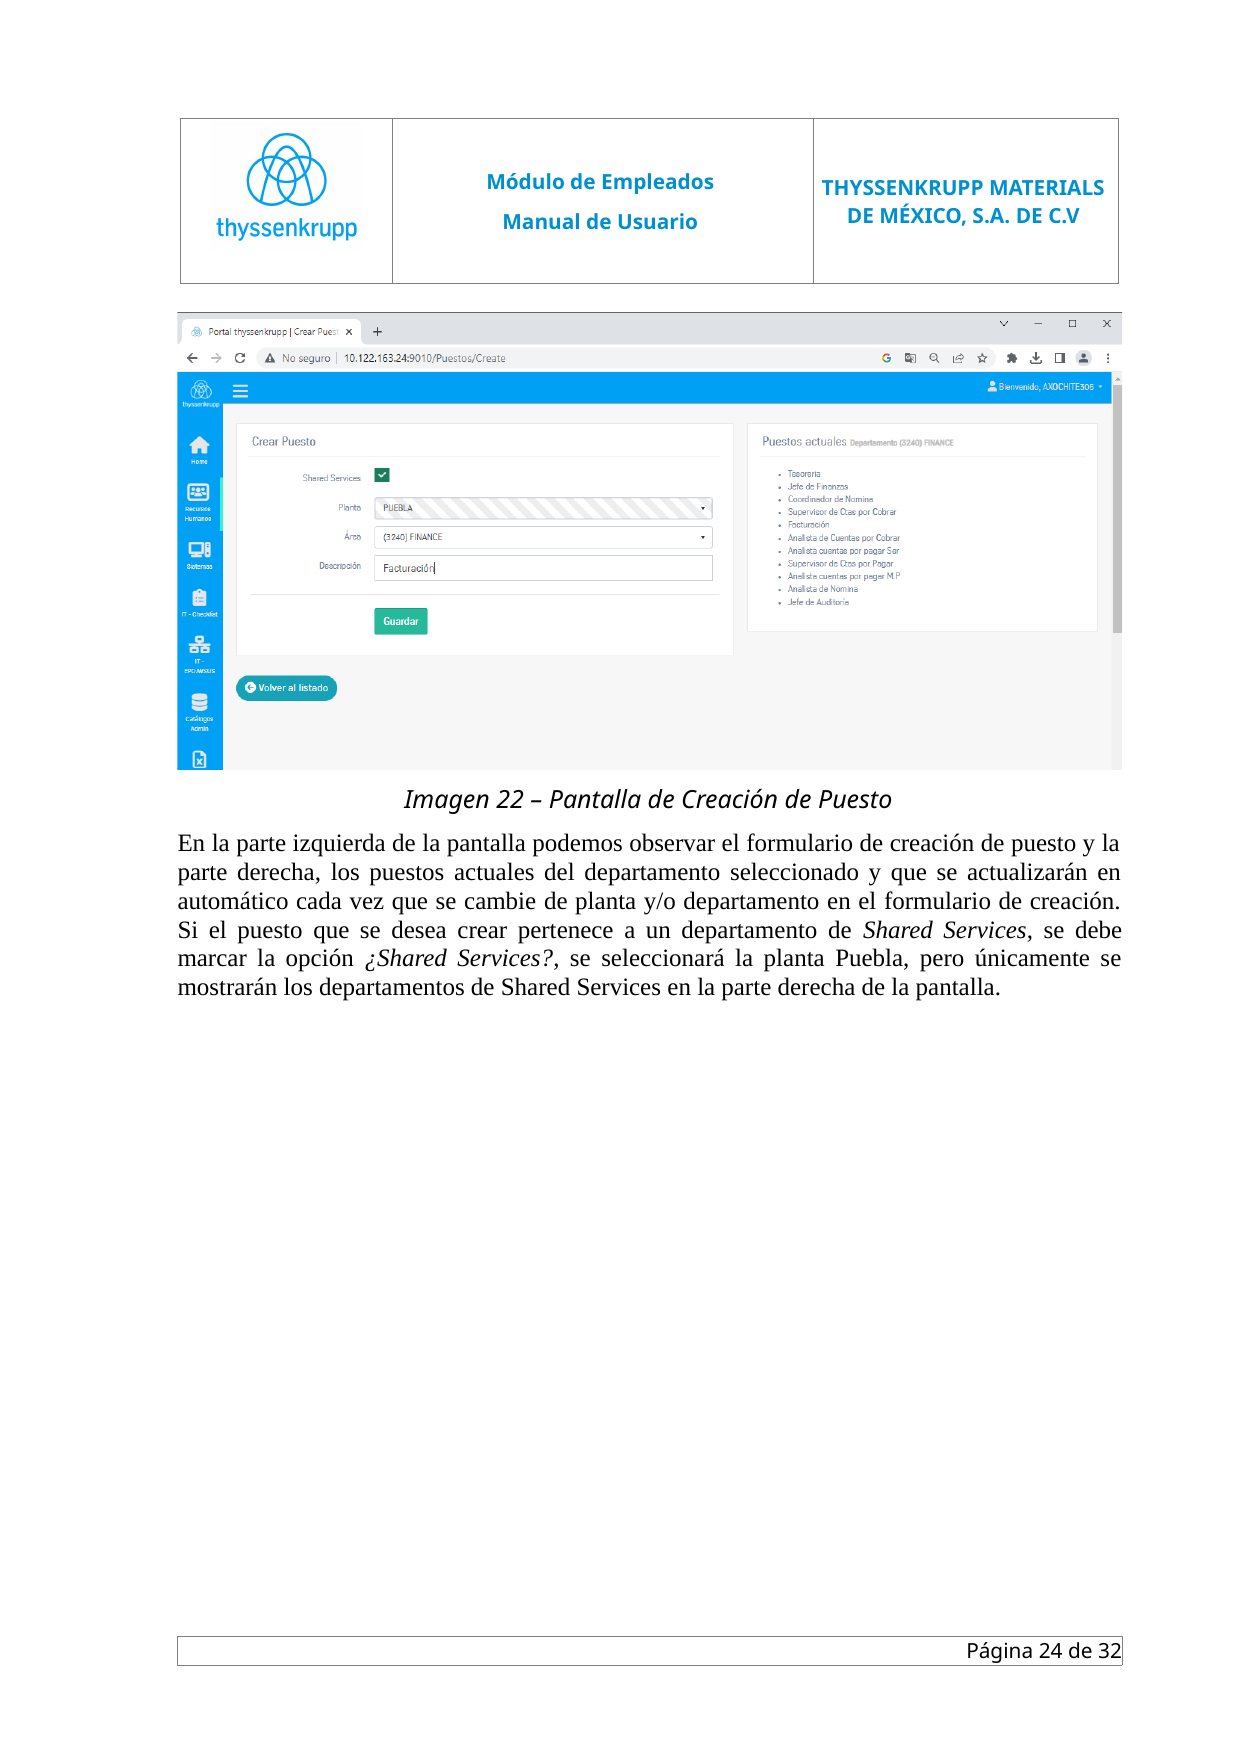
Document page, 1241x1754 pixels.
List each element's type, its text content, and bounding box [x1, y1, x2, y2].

text Imagen 22 – Pantalla de Creación de Puesto [177, 782, 1122, 816]
text En la parte izquierda de la pantalla podemos observar el formulario de creación de puesto y la parte derecha, los puestos actuales del departamento seleccionado y que se actualizarán en automático cada vez que se cambie de planta y/o departamento en el formulario de creación. Si el puesto que se desea crear pertenece a un departamento de Shared Services, se debe marcar la opción ¿Shared Services?, se seleccionará la planta Puebla, pero únicamente se mostrarán los departamentos de Shared Services en la parte derecha de la pantalla. [177, 828, 1122, 1001]
